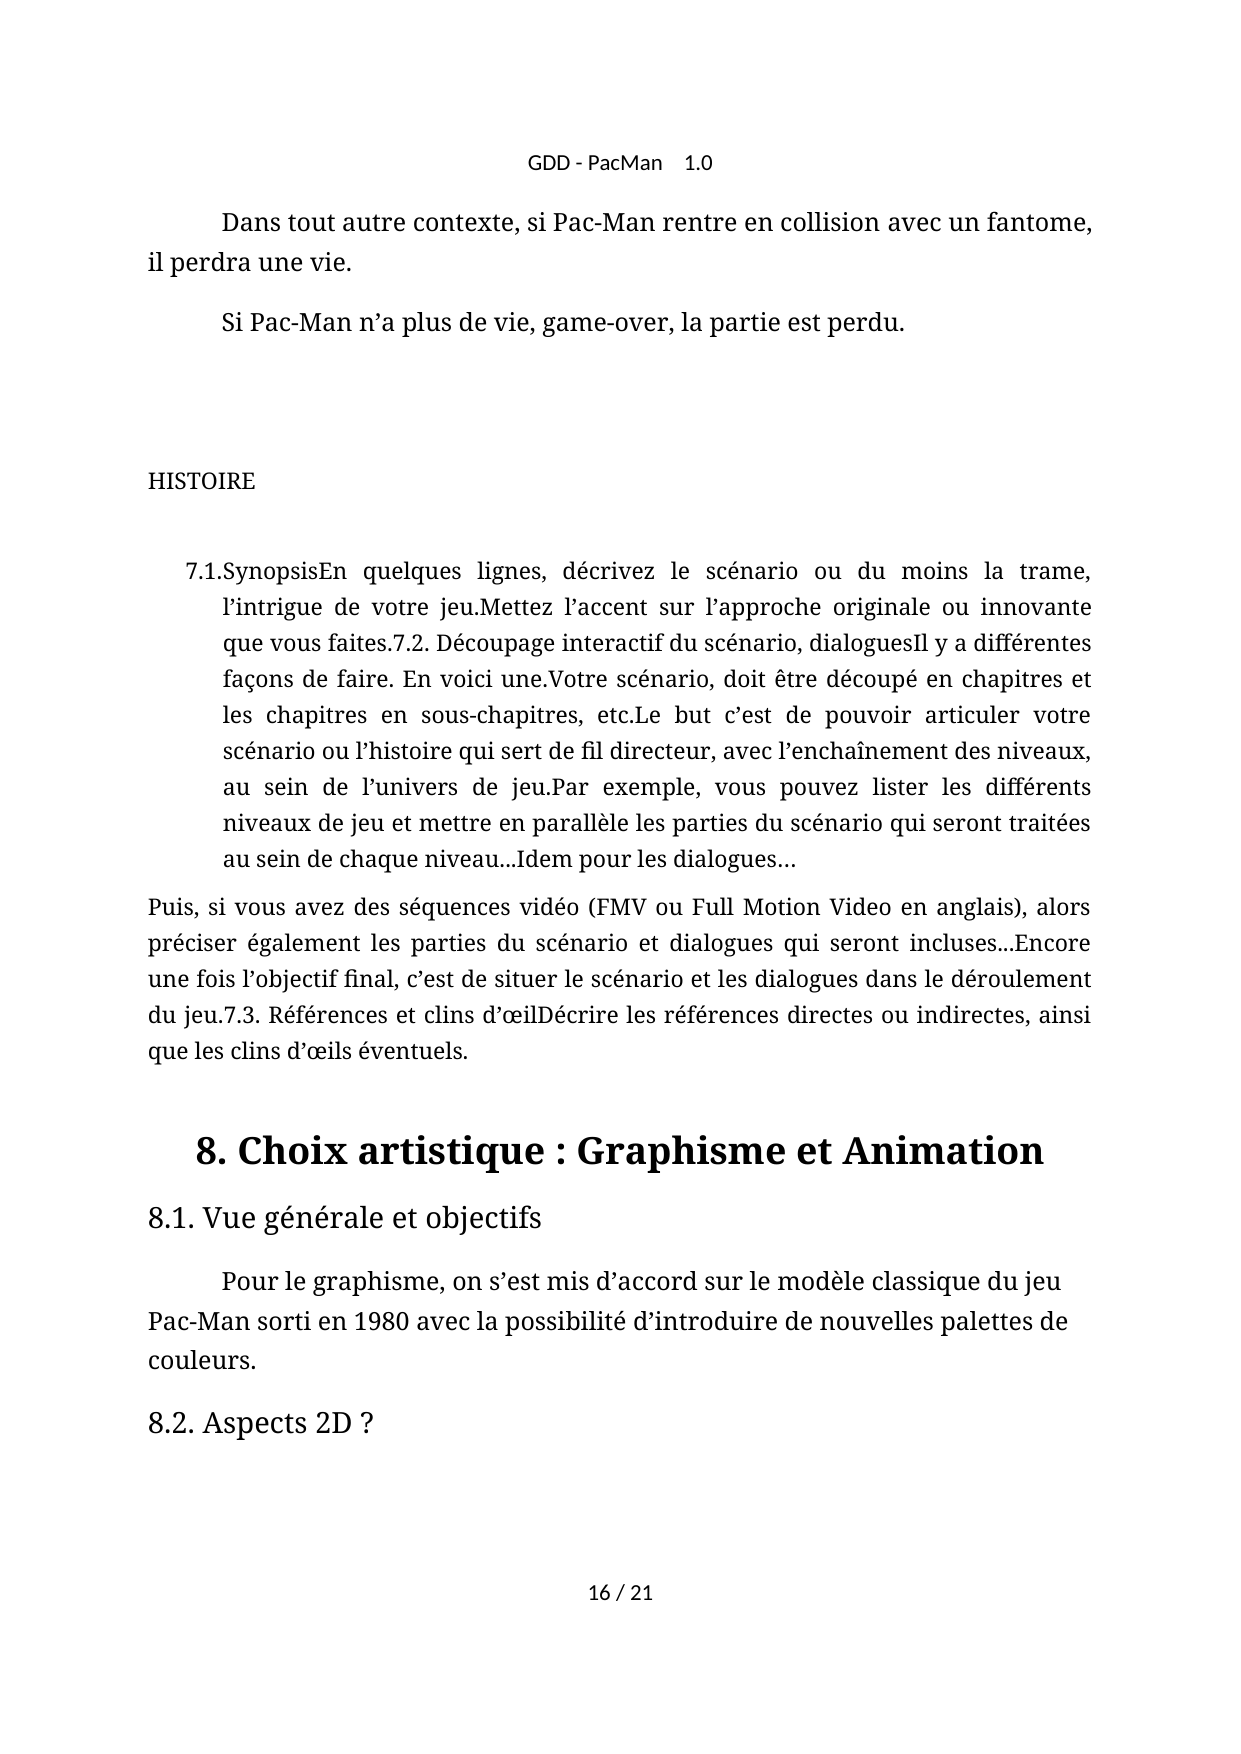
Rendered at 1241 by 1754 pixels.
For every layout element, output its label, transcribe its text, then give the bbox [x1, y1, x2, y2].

text Si Pac-Man n’a plus de vie, game-over, la partie est perdu. [148, 304, 1093, 338]
text 8. Choix artistique : Graphisme et Animation [148, 1124, 1093, 1175]
text HISTOIRE [148, 465, 1093, 497]
text Dans tout autre contexte, si Pac-Man rentre en collision avec un fantome, il perdra une vie. [148, 205, 1093, 278]
text Puis, si vous avez des séquences vidéo (FMV ou Full Motion Video en anglais), alors préciser également les parties du scénario et dialogues qui seront incluses...Encore une fois l’objectif final, c’est de situer le scénario et les dialogues dans le déroulement du jeu.7.3. Références et clins d’œilDécrire les références directes ou indirectes, ainsi que les clins d’œils éventuels. [148, 891, 1093, 1066]
text Pour le graphisme, on s’est mis d’accord sur le modèle classique du jeu Pac-Man sorti en 1980 avec la possibilité d’introduire de nouvelles palettes de couleurs. [148, 1264, 1093, 1376]
text 8.2. Aspects 2D ? [148, 1402, 1093, 1442]
text 7.1. SynopsisEn quelques lignes, décrivez le scénario ou du moins la trame, l’intrigue de votre jeu.Mettez l’accent sur l’approche originale ou innovante que vous faites.7.2. Découpage interactif du scénario, dialoguesIl y a différentes façons de faire. En voici une.Votre scénario, doit être découpé en chapitres et les chapitres en sous-chapitres, etc.Le but c’est de pouvoir articuler votre scénario ou l’histoire qui sert de fil directeur, avec l’enchaînement des niveaux, au sein de l’univers de jeu.Par exemple, vous pouvez lister les différents niveaux de jeu et mettre en parallèle les parties du scénario qui seront traitées au sein de chaque niveau...Idem pour les dialogues… [185, 555, 1093, 874]
text 8.1. Vue générale et objectifs [148, 1198, 1093, 1237]
